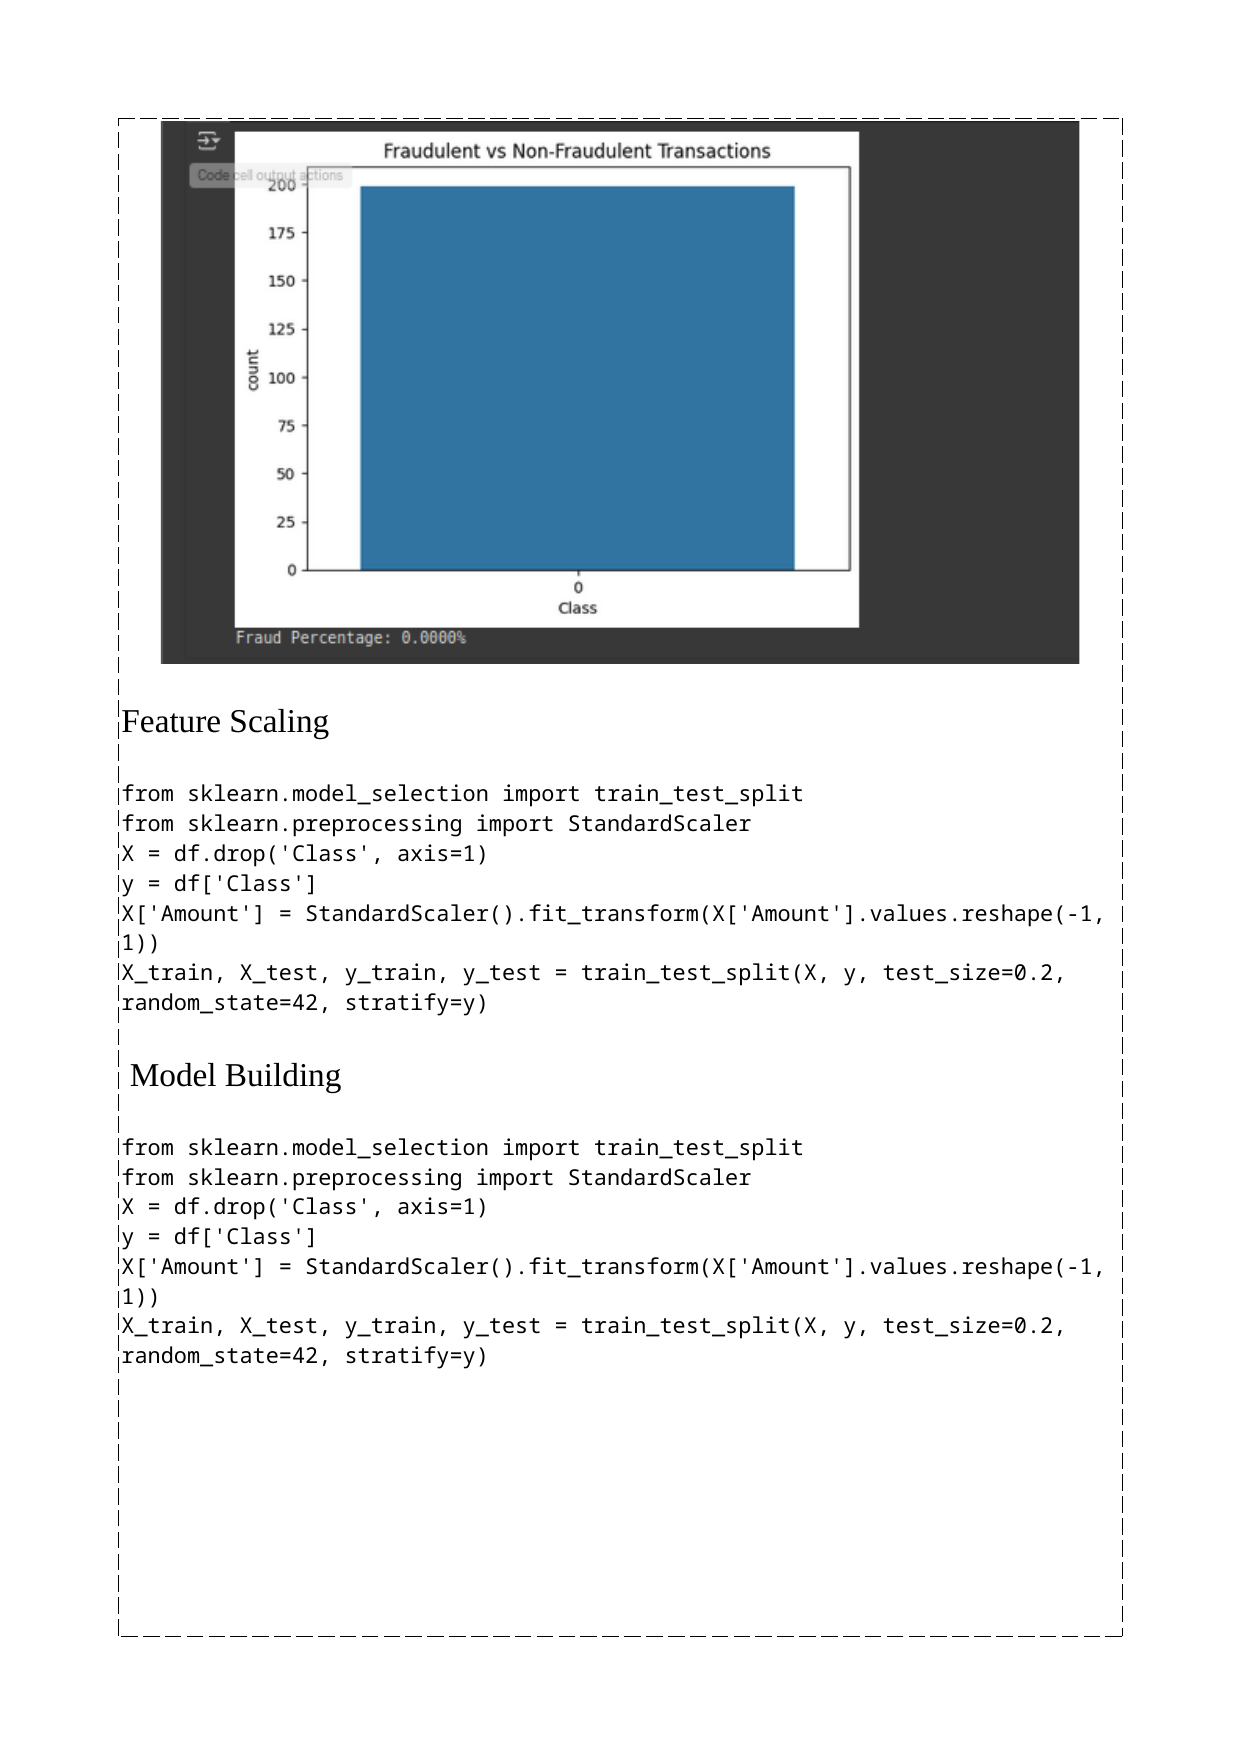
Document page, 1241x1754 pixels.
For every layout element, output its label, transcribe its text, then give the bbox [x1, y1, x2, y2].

text y = df['Class'] [121, 1221, 1119, 1251]
text from sklearn.model_selection import train_test_split [121, 778, 1119, 808]
text X['Amount'] = StandardScaler().fit_transform(X['Amount'].values.reshape(-1, 1)) [121, 1251, 1119, 1310]
text X_train, X_test, y_train, y_test = train_test_split(X, y, test_size=0.2, random_state=42, stratify=y) [121, 1310, 1119, 1370]
text X['Amount'] = StandardScaler().fit_transform(X['Amount'].values.reshape(-1, 1)) [121, 897, 1119, 957]
text X = df.drop('Class', axis=1) [121, 1191, 1119, 1221]
text from sklearn.preprocessing import StandardScaler [121, 808, 1119, 838]
text Model Building [121, 1055, 1119, 1093]
text X_train, X_test, y_train, y_test = train_test_split(X, y, test_size=0.2, random_state=42, stratify=y) [121, 957, 1119, 1017]
text from sklearn.preprocessing import StandardScaler [121, 1161, 1119, 1191]
picture [160, 121, 1080, 664]
text X = df.drop('Class', axis=1) [121, 838, 1119, 868]
text y = df['Class'] [121, 868, 1119, 897]
text Feature Scaling [121, 702, 1119, 740]
text from sklearn.model_selection import train_test_split [121, 1132, 1119, 1161]
